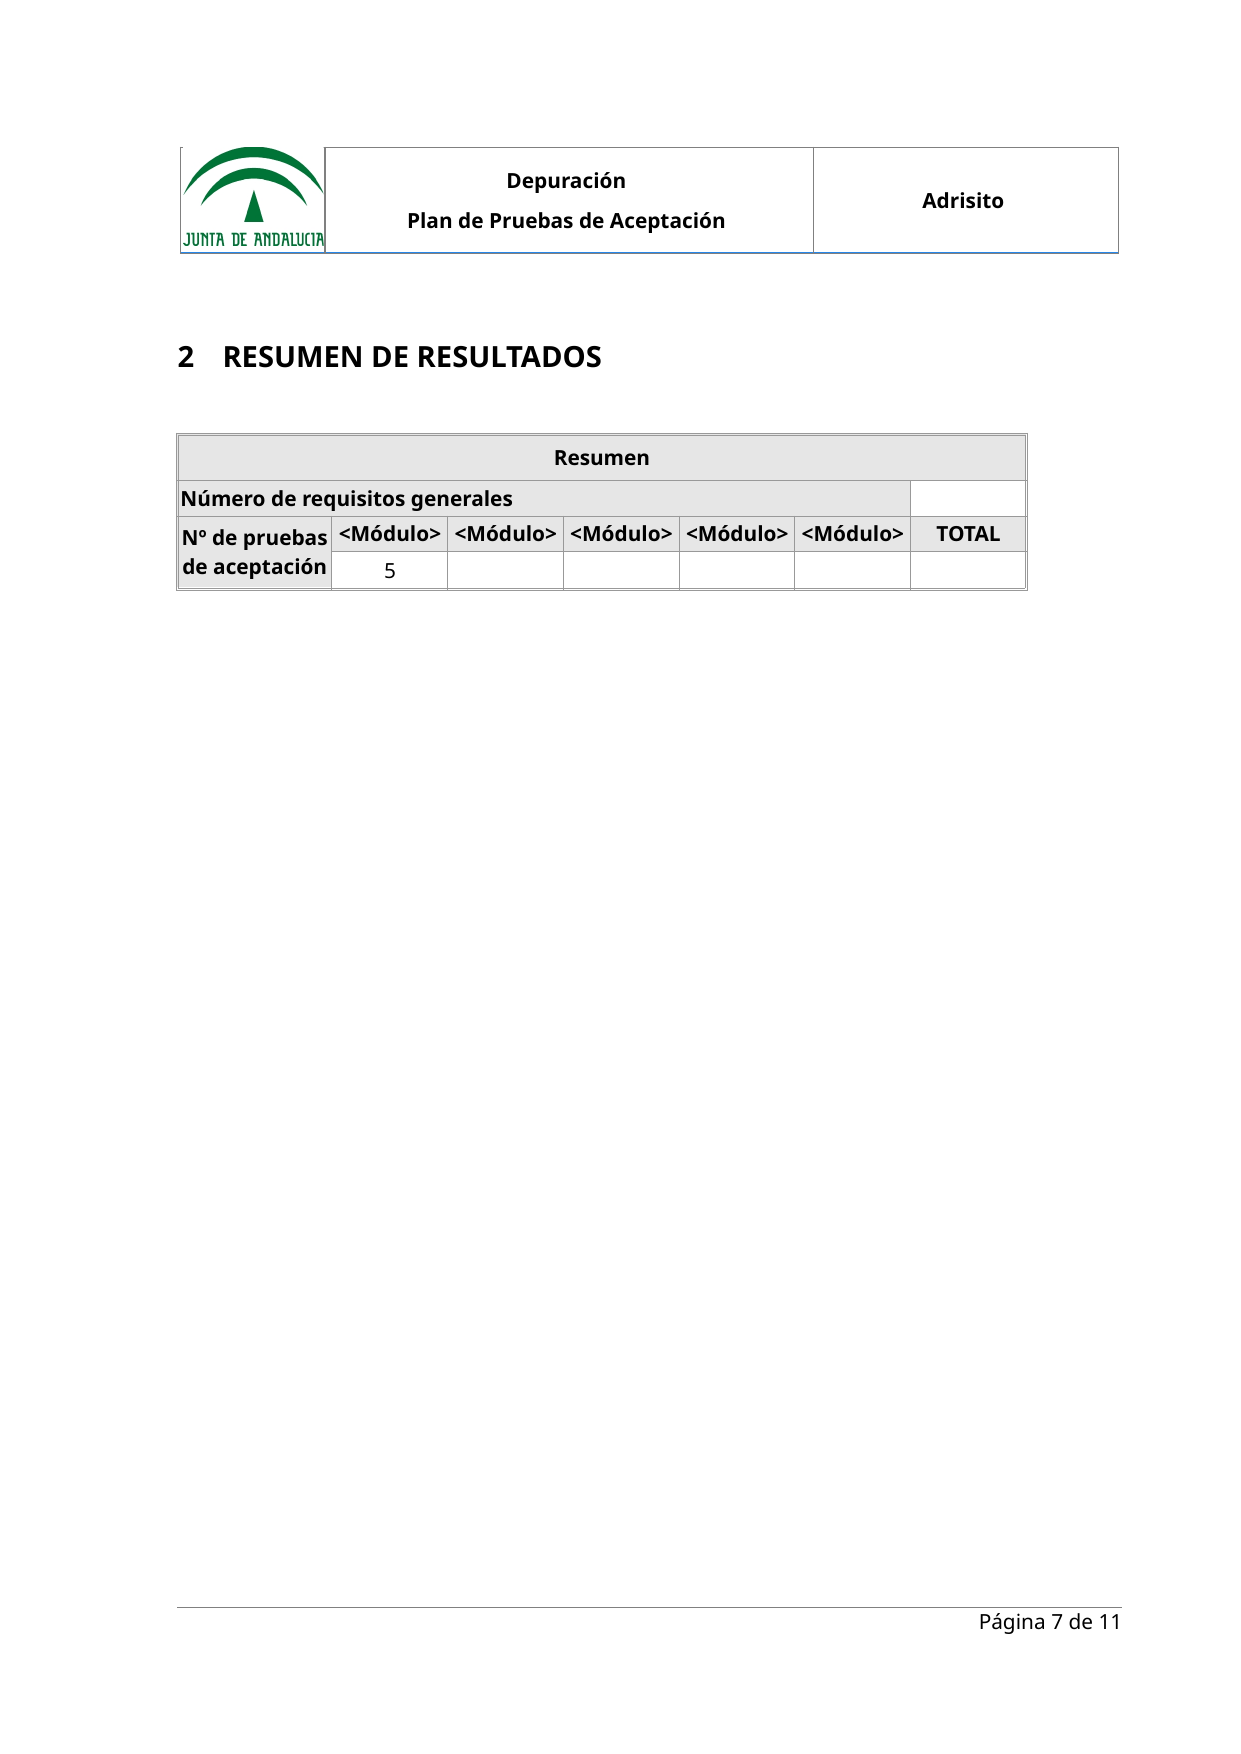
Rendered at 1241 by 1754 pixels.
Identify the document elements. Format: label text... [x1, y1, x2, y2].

table_cell <Módulo> [564, 517, 679, 551]
table_cell 5 [332, 552, 447, 587]
subtitle RESUMEN DE RESULTADOS [177, 336, 1122, 376]
table_cell <Módulo> [795, 517, 910, 551]
table_cell <Módulo> [680, 517, 794, 551]
table_cell <Módulo> [332, 517, 447, 551]
table_cell <Módulo> [448, 517, 563, 551]
table_cell [911, 481, 1025, 516]
table_cell [911, 552, 1025, 587]
table_cell TOTAL [911, 517, 1025, 551]
table_cell [448, 552, 563, 587]
table_cell [795, 552, 910, 587]
table_cell Nº de pruebas de aceptación [179, 517, 331, 587]
table_cell Número de requisitos generales [179, 481, 910, 516]
table_header Resumen [179, 436, 1025, 480]
table_cell [680, 552, 794, 587]
table_cell [564, 552, 679, 587]
picture [183, 147, 324, 246]
